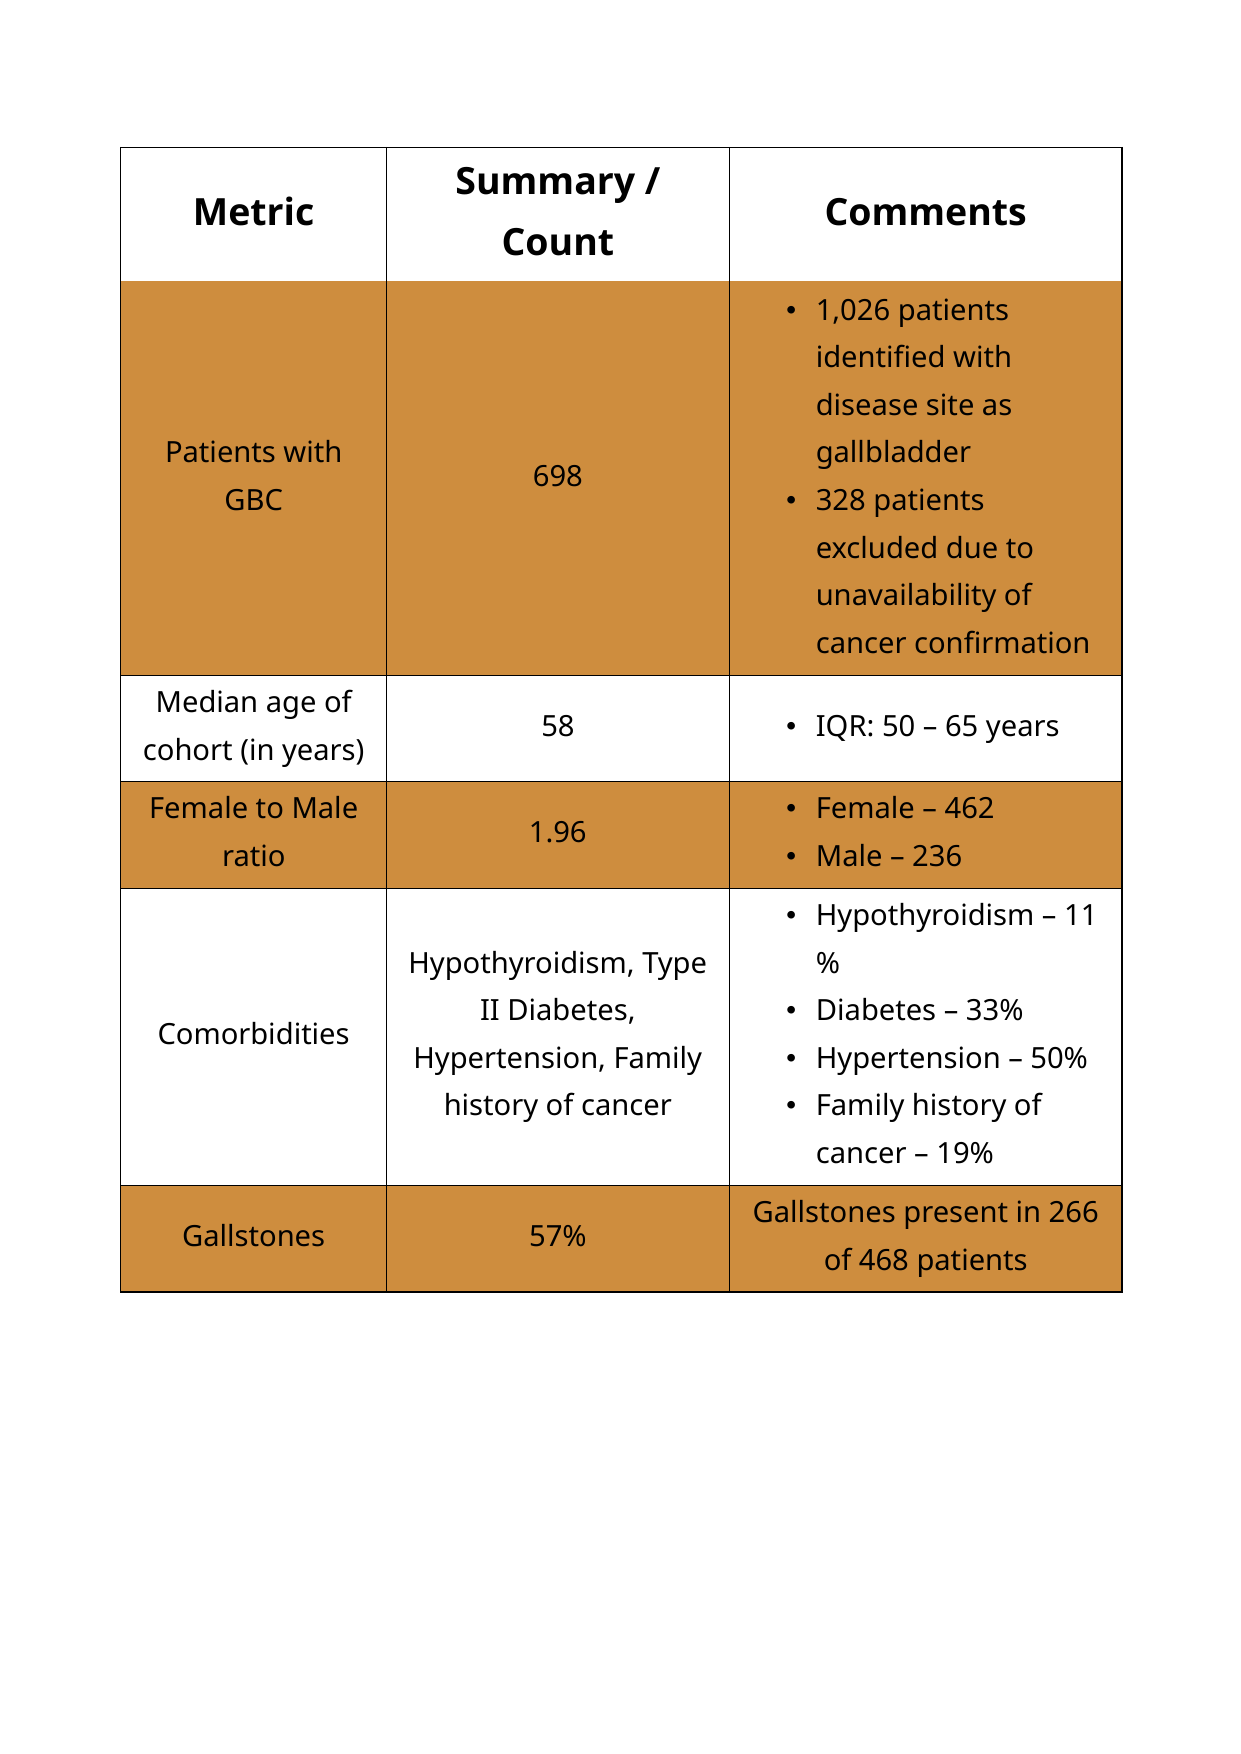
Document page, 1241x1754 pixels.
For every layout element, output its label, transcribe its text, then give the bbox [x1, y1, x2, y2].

table_cell Comorbidities [121, 889, 386, 1185]
table_cell IQR: 50 – 65 years [730, 676, 1121, 781]
table_cell Gallstones present in 266 of 468 patients [730, 1186, 1121, 1291]
table_cell Hypothyroidism – 11 % Diabetes – 33% Hypertension – 50% Family history of cancer – 19% [730, 889, 1121, 1185]
table_cell 57% [387, 1186, 729, 1291]
table_cell 698 [387, 283, 729, 675]
table_cell 58 [387, 676, 729, 781]
table_cell Female to Male ratio [121, 782, 386, 888]
table_cell Patients with GBC [121, 283, 386, 675]
table_cell 1.96 [387, 782, 729, 888]
table_cell Median age of cohort (in years) [121, 676, 386, 781]
table_header Metric [121, 148, 386, 281]
table_header Summary / Count [387, 148, 729, 281]
table_cell Female – 462 Male – 236 [730, 782, 1121, 888]
table_cell Hypothyroidism, Type II Diabetes, Hypertension, Family history of cancer [387, 889, 729, 1185]
table_cell 1,026 patients identified with disease site as gallbladder 328 patients excluded due to unavailability of cancer confirmation [730, 283, 1121, 675]
table_cell Gallstones [121, 1186, 386, 1291]
table_header Comments [730, 148, 1121, 281]
